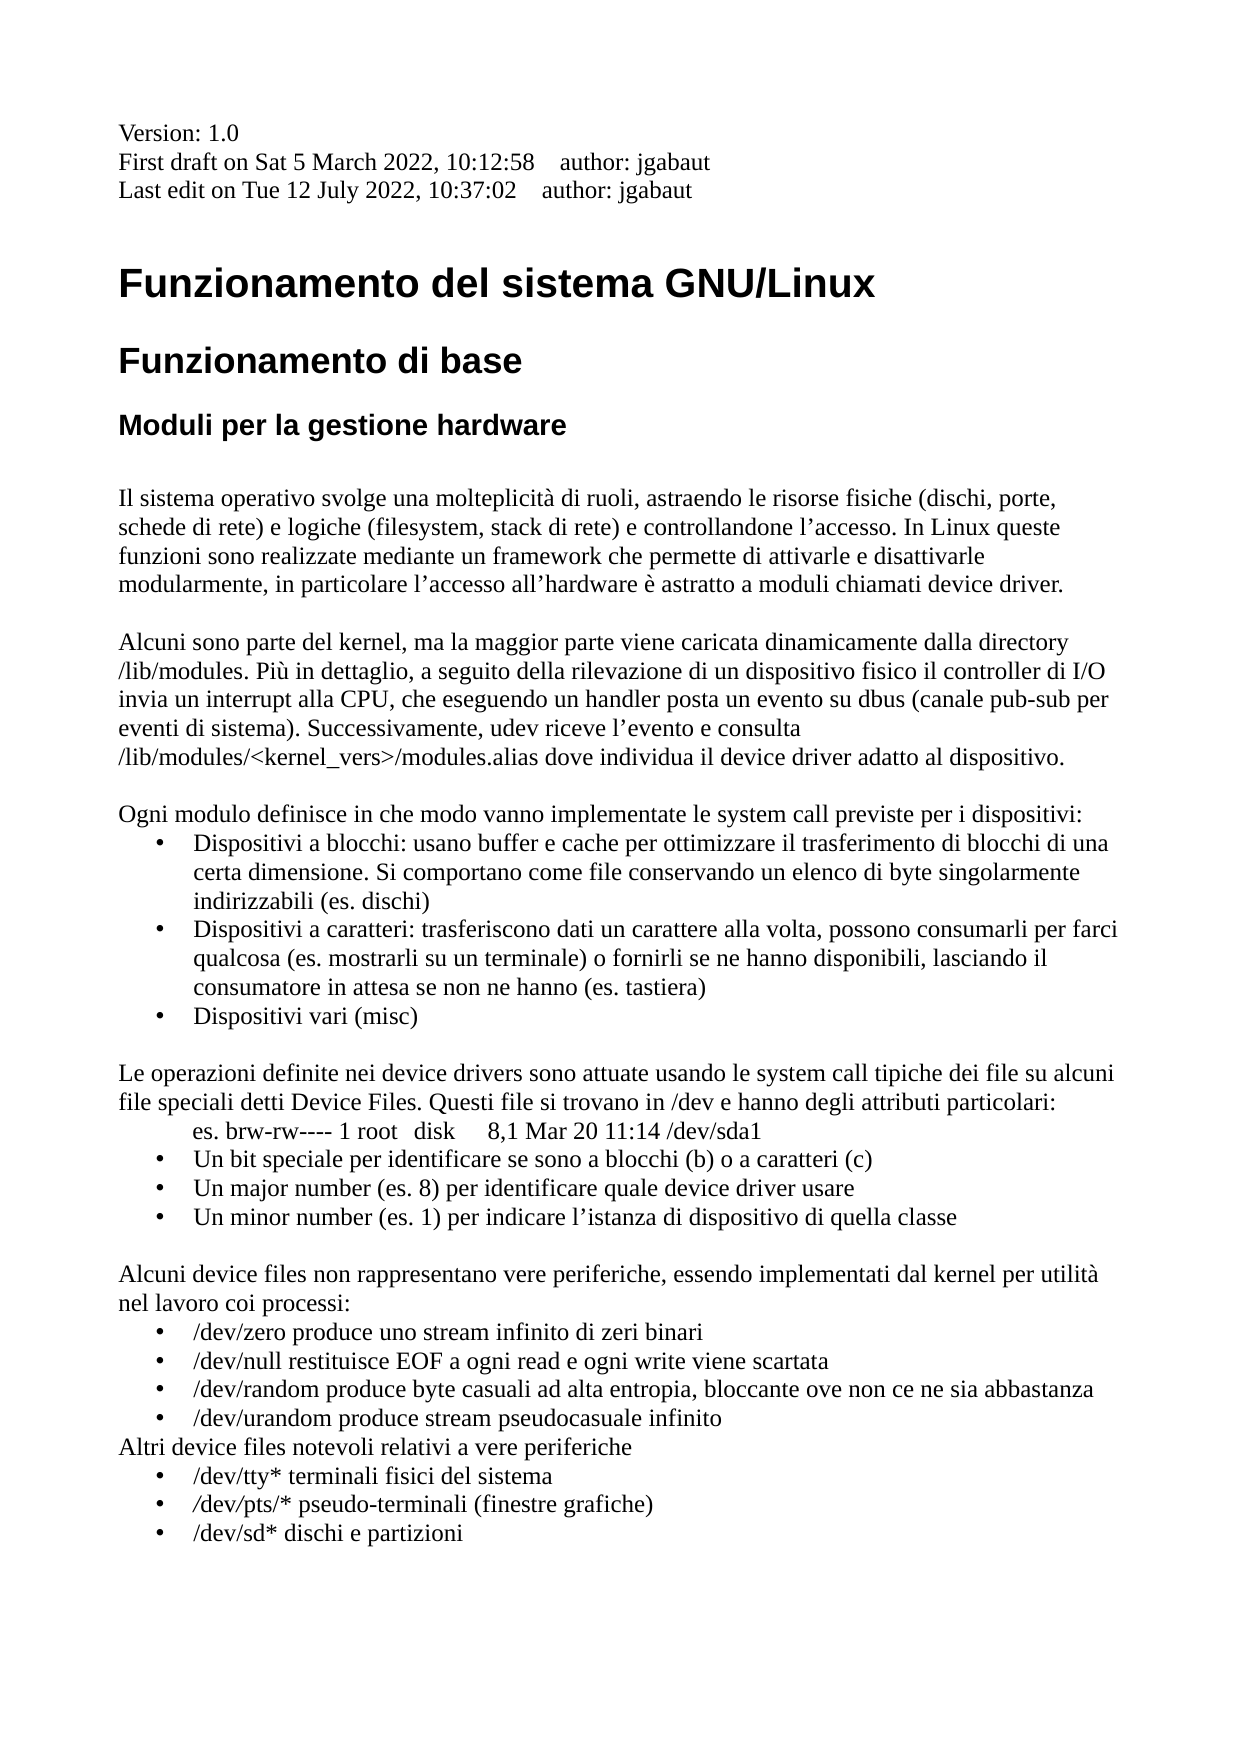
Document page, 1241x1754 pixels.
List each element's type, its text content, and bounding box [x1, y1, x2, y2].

text Il sistema operativo svolge una molteplicità di ruoli, astraendo le risorse fisiche (dischi, porte, schede di rete) e logiche (filesystem, stack di rete) e controllandone l’accesso. In Linux queste funzioni sono realizzate mediante un framework che permette di attivarle e disattivarle modularmente, in particolare l’accesso all’hardware è astratto a moduli chiamati device driver. [118, 483, 1122, 598]
text Le operazioni definite nei device drivers sono attuate usando le system call tipiche dei file su alcuni file speciali detti Device Files. Questi file si trovano in /dev e hanno degli attributi particolari: [118, 1058, 1122, 1116]
list /dev/urandom produce stream pseudocasuale infinito [156, 1403, 1122, 1432]
text es. brw-rw---- 1 root disk 8,1 Mar 20 11:14 /dev/sda1 [118, 1116, 1122, 1144]
list /dev/null restituisce EOF a ogni read e ogni write viene scartata [156, 1346, 1122, 1374]
text Altri device files notevoli relativi a vere periferiche [118, 1432, 1122, 1461]
list /dev/zero produce uno stream infinito di zeri binari [156, 1317, 1122, 1346]
list Dispositivi a blocchi: usano buffer e cache per ottimizzare il trasferimento di blocchi di una certa dimensione. Si comportano come file conservando un elenco di byte singolarmente indirizzabili (es. dischi) [156, 828, 1122, 914]
list Un major number (es. 8) per identificare quale device driver usare [156, 1173, 1122, 1202]
list Dispositivi a caratteri: trasferiscono dati un carattere alla volta, possono consumarli per farci qualcosa (es. mostrarli su un terminale) o fornirli se ne hanno disponibili, lasciando il consumatore in attesa se non ne hanno (es. tastiera) [156, 914, 1122, 1001]
list /dev/random produce byte casuali ad alta entropia, bloccante ove non ce ne sia abbastanza [156, 1374, 1122, 1403]
subtitle Funzionamento di base [118, 339, 1122, 381]
list Un minor number (es. 1) per indicare l’istanza di dispositivo di quella classe [156, 1202, 1122, 1231]
list /dev/tty* terminali fisici del sistema [156, 1461, 1122, 1489]
list /dev/sd* dischi e partizioni [156, 1518, 1122, 1547]
text Alcuni device files non rappresentano vere periferiche, essendo implementati dal kernel per utilità nel lavoro coi processi: [118, 1259, 1122, 1317]
text Ogni modulo definisce in che modo vanno implementate le system call previste per i dispositivi: [118, 799, 1122, 828]
list Dispositivi vari (misc) [156, 1001, 1122, 1029]
list Un bit speciale per identificare se sono a blocchi (b) o a caratteri (c) [156, 1144, 1122, 1173]
subtitle Funzionamento del sistema GNU/Linux [118, 259, 1122, 306]
list /dev/pts/* pseudo-terminali (finestre grafiche) [156, 1489, 1122, 1518]
text Alcuni sono parte del kernel, ma la maggior parte viene caricata dinamicamente dalla directory /lib/modules. Più in dettaglio, a seguito della rilevazione di un dispositivo fisico il controller di I/O invia un interrupt alla CPU, che eseguendo un handler posta un evento su dbus (canale pub-sub per eventi di sistema). Successivamente, udev riceve l’evento e consulta /lib/modules/<kernel_vers>/modules.alias dove individua il device driver adatto al dispositivo. [118, 627, 1122, 771]
subtitle Moduli per la gestione hardware [118, 408, 1122, 442]
